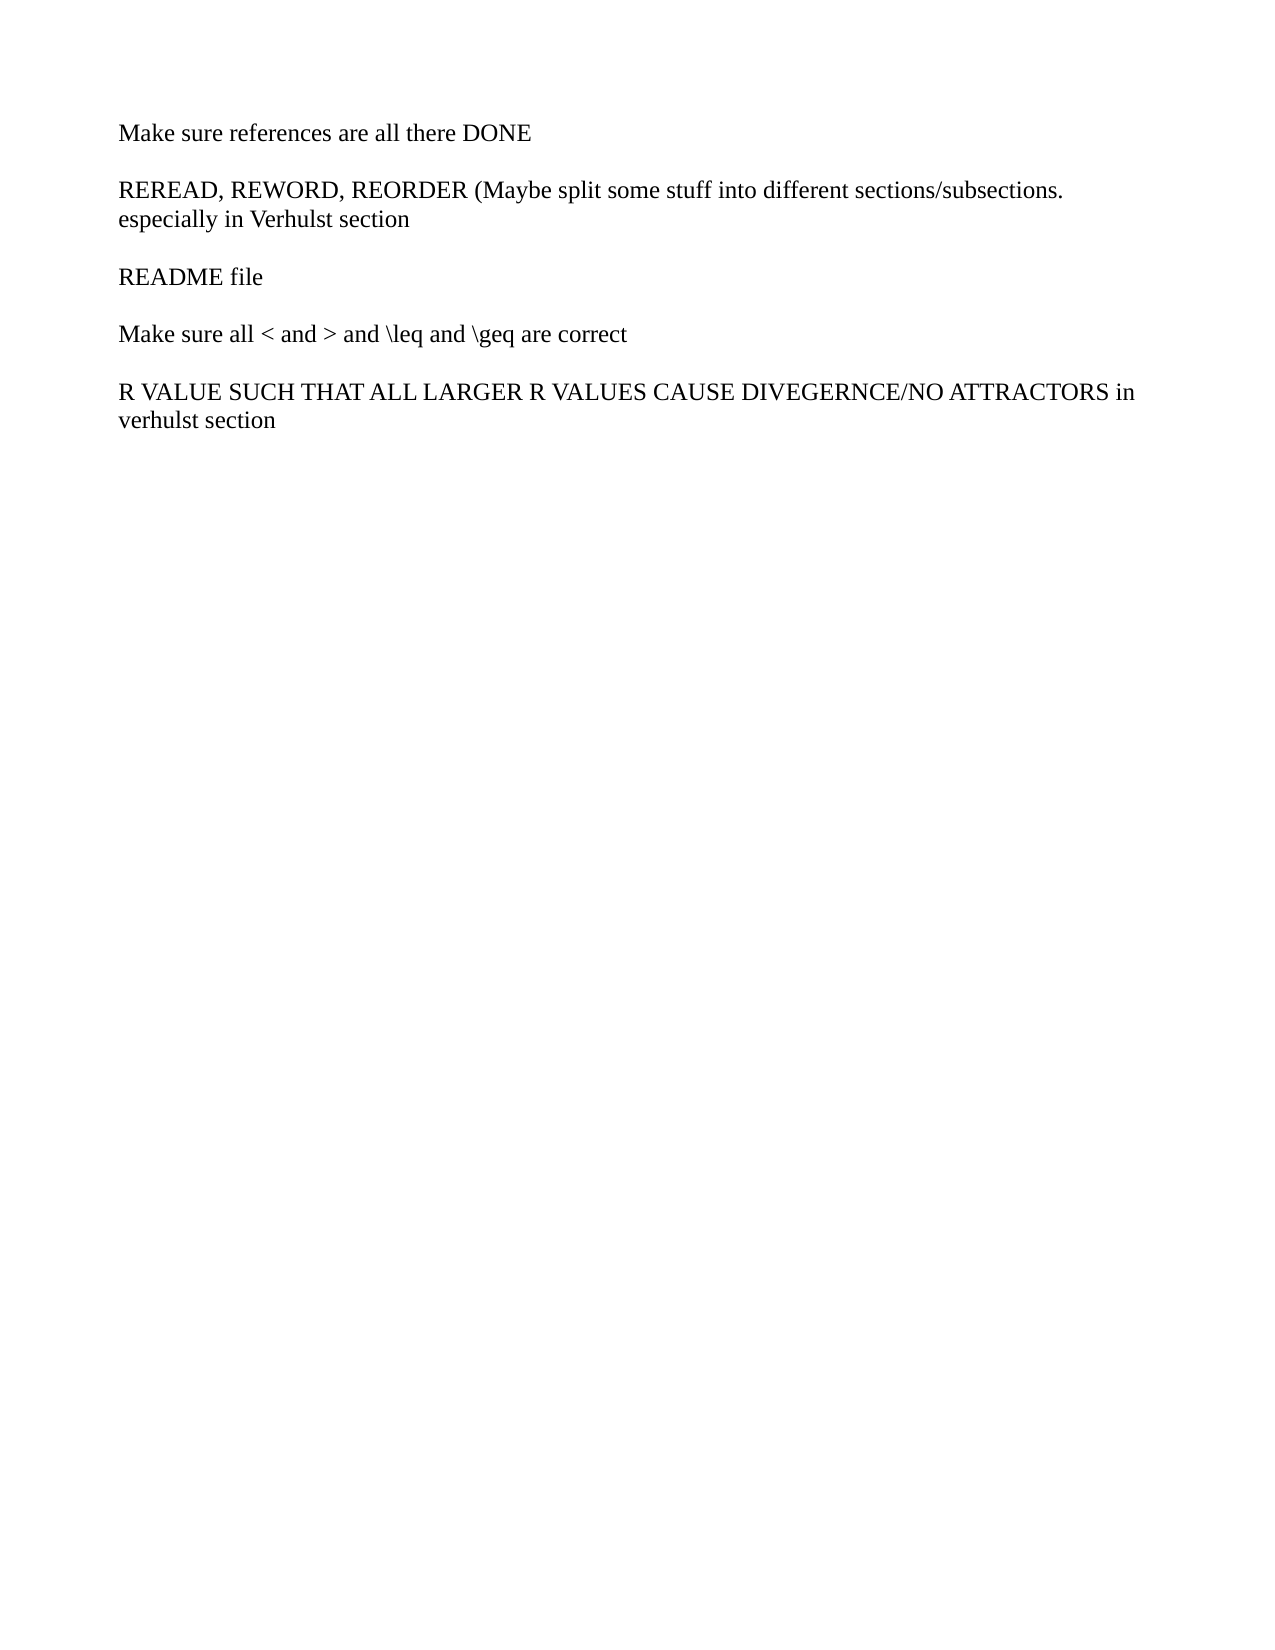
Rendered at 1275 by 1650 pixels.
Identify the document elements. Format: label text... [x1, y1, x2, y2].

text README file [118, 262, 1157, 291]
text Make sure all < and > and \leq and \geq are correct [118, 319, 1157, 348]
text REREAD, REWORD, REORDER (Maybe split some stuff into different sections/subsections. especially in Verhulst section [118, 176, 1157, 233]
text R VALUE SUCH THAT ALL LARGER R VALUES CAUSE DIVEGERNCE/NO ATTRACTORS in verhulst section [118, 377, 1157, 434]
text Make sure references are all there DONE [118, 118, 1157, 147]
